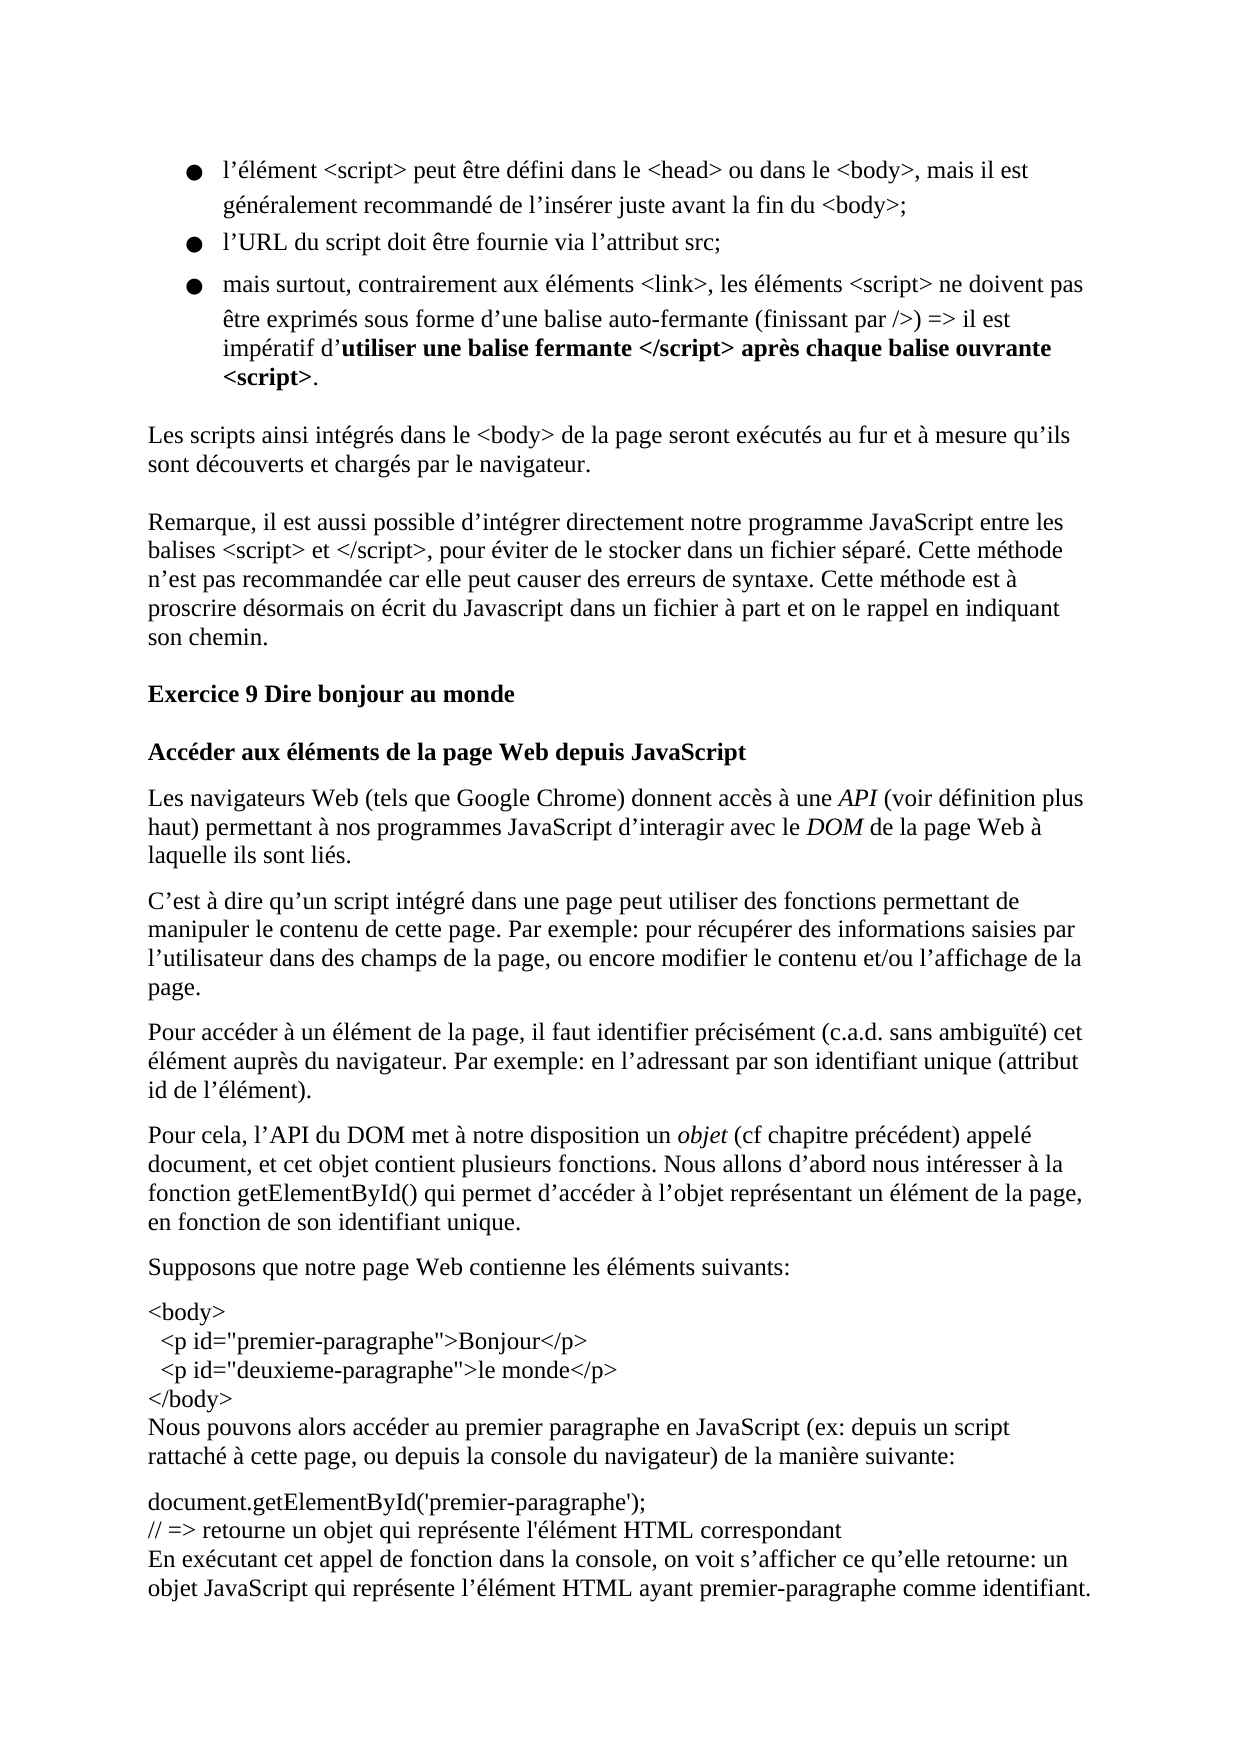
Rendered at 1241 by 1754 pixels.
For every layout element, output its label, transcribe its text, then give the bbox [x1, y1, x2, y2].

text Supposons que notre page Web contienne les éléments suivants: [148, 1252, 1093, 1281]
list l’élément <script> peut être défini dans le <head> ou dans le <body>, mais il est généralement recommandé de l’insérer juste avant la fin du <body>; [185, 148, 1093, 219]
text En exécutant cet appel de fonction dans la console, on voit s’afficher ce qu’elle retourne: un objet JavaScript qui représente l’élément HTML ayant premier-paragraphe comme identifiant. [148, 1544, 1093, 1602]
text Pour cela, l’API du DOM met à notre disposition un objet (cf chapitre précédent) appelé document, et cet objet contient plusieurs fonctions. Nous allons d’abord nous intéresser à la fonction getElementById() qui permet d’accéder à l’objet représentant un élément de la page, en fonction de son identifiant unique. [148, 1120, 1093, 1235]
text Nous pouvons alors accéder au premier paragraphe en JavaScript (ex: depuis un script rattaché à cette page, ou depuis la console du navigateur) de la manière suivante: [148, 1412, 1093, 1470]
list mais surtout, contrairement aux éléments <link>, les éléments <script> ne doivent pas être exprimés sous forme d’une balise auto-fermante (finissant par />) => il est impératif d’utiliser une balise fermante </script> après chaque balise ouvrante <script>. [185, 262, 1093, 391]
text <body> [148, 1297, 1093, 1326]
list l’URL du script doit être fournie via l’attribut src; [185, 219, 1093, 262]
text document.getElementById('premier-paragraphe'); [148, 1487, 1093, 1515]
text </body> [148, 1384, 1093, 1412]
subtitle Accéder aux éléments de la page Web depuis JavaScript [148, 737, 1093, 766]
text <p id="premier-paragraphe">Bonjour</p> [148, 1326, 1093, 1355]
text // => retourne un objet qui représente l'élément HTML correspondant [148, 1515, 1093, 1544]
text <p id="deuxieme-paragraphe">le monde</p> [148, 1355, 1093, 1384]
text Pour accéder à un élément de la page, il faut identifier précisément (c.a.d. sans ambiguïté) cet élément auprès du navigateur. Par exemple: en l’adressant par son identifiant unique (attribut id de l’élément). [148, 1017, 1093, 1104]
text Remarque, il est aussi possible d’intégrer directement notre programme JavaScript entre les balises <script> et </script>, pour éviter de le stocker dans un fichier séparé. Cette méthode n’est pas recommandée car elle peut causer des erreurs de syntaxe. Cette méthode est à proscrire désormais on écrit du Javascript dans un fichier à part et on le rappel en indiquant son chemin. [148, 507, 1093, 650]
text C’est à dire qu’un script intégré dans une page peut utiliser des fonctions permettant de manipuler le contenu de cette page. Par exemple: pour récupérer des informations saisies par l’utilisateur dans des champs de la page, ou encore modifier le contenu et/ou l’affichage de la page. [148, 886, 1093, 1001]
text Les navigateurs Web (tels que Google Chrome) donnent accès à une API (voir définition plus haut) permettant à nos programmes JavaScript d’interagir avec le DOM de la page Web à laquelle ils sont liés. [148, 783, 1093, 869]
text Exercice 9 Dire bonjour au monde [148, 679, 1093, 708]
text Les scripts ainsi intégrés dans le <body> de la page seront exécutés au fur et à mesure qu’ils sont découverts et chargés par le navigateur. [148, 420, 1093, 477]
